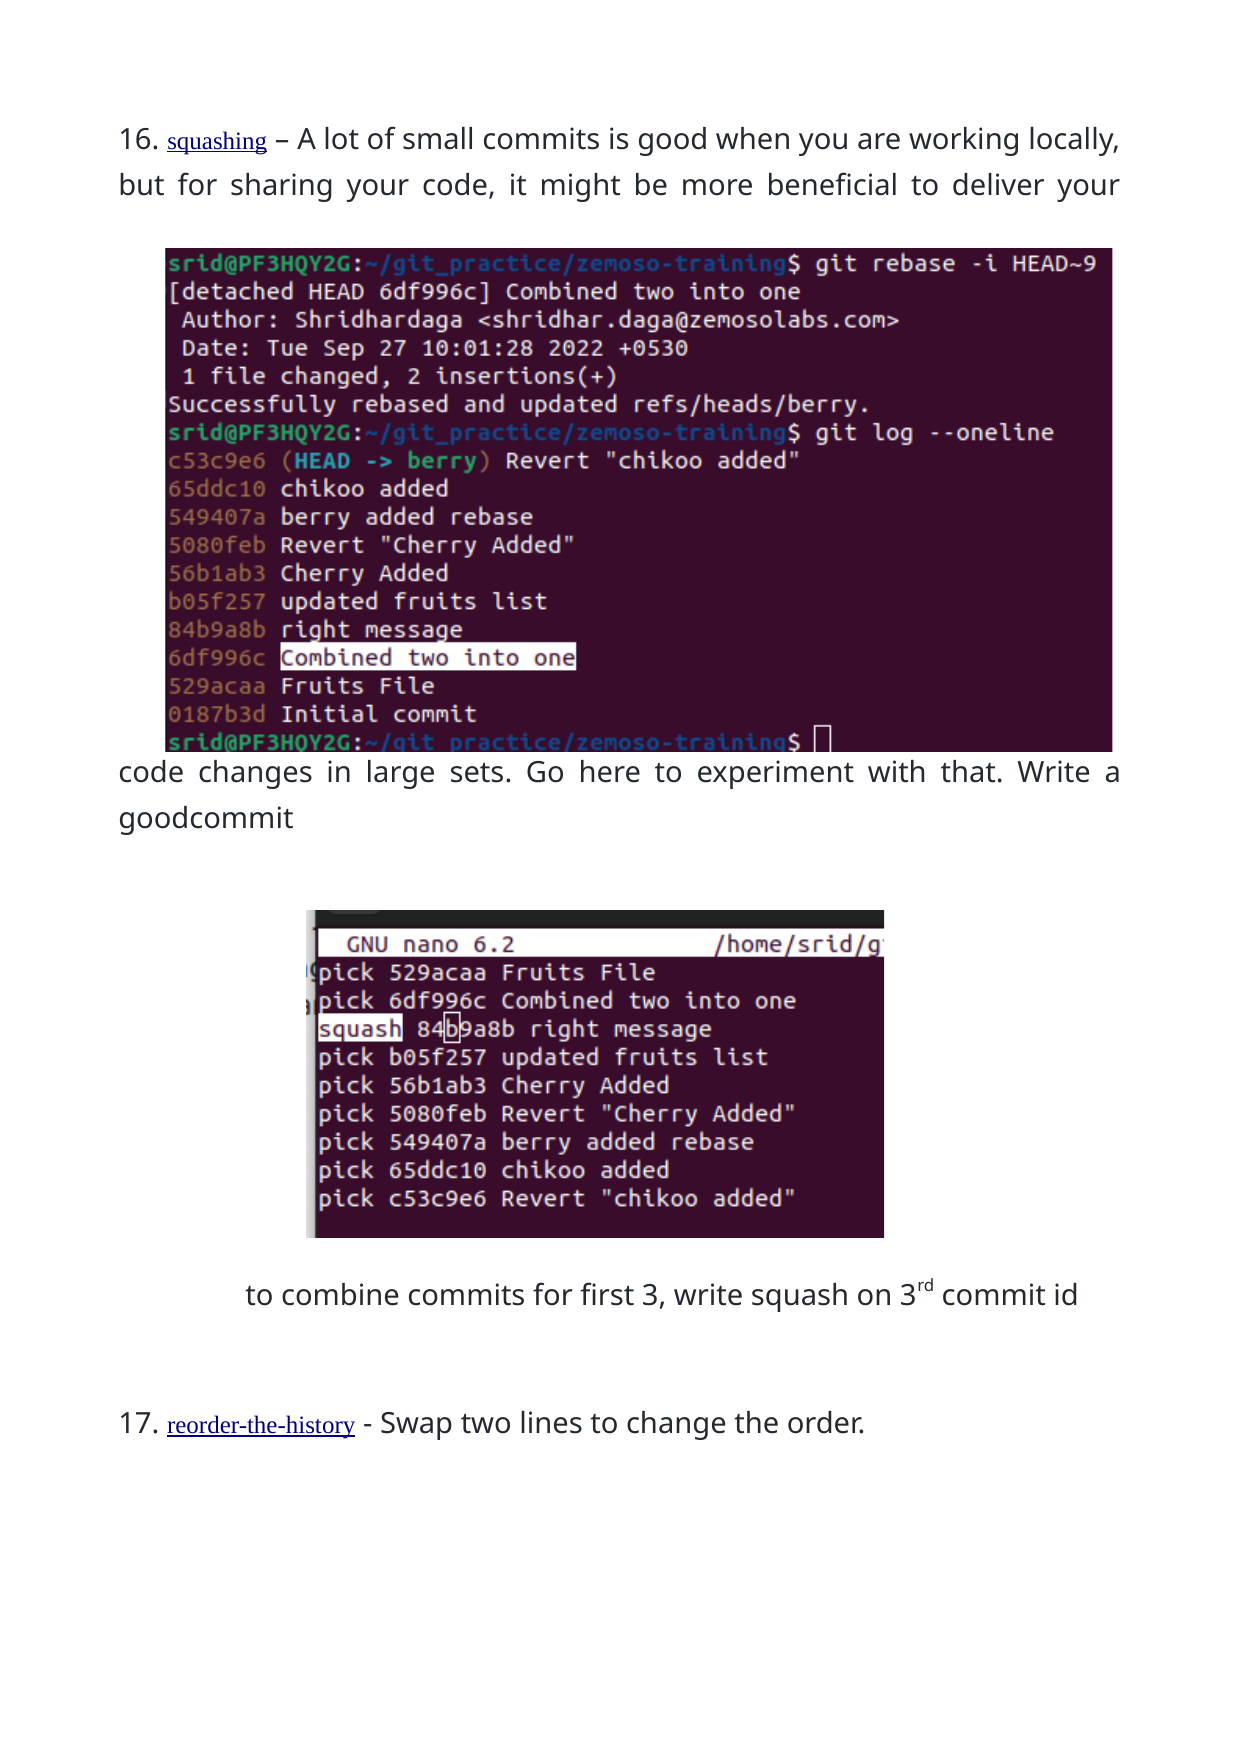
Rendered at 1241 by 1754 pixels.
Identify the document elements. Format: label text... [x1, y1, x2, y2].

text to combine commits for first 3, write squash on 3rd commit id [136, 1274, 1122, 1313]
text 16. squashing – A lot of small commits is good when you are working locally, but for sharing your code, it might be more beneficial to deliver your code changes in large sets. Go here to experiment with that. Write a goodcommit [118, 118, 1122, 837]
picture [165, 248, 1113, 752]
picture [306, 910, 885, 1238]
text 17. reorder-the-history - Swap two lines to change the order. [118, 1402, 1122, 1442]
